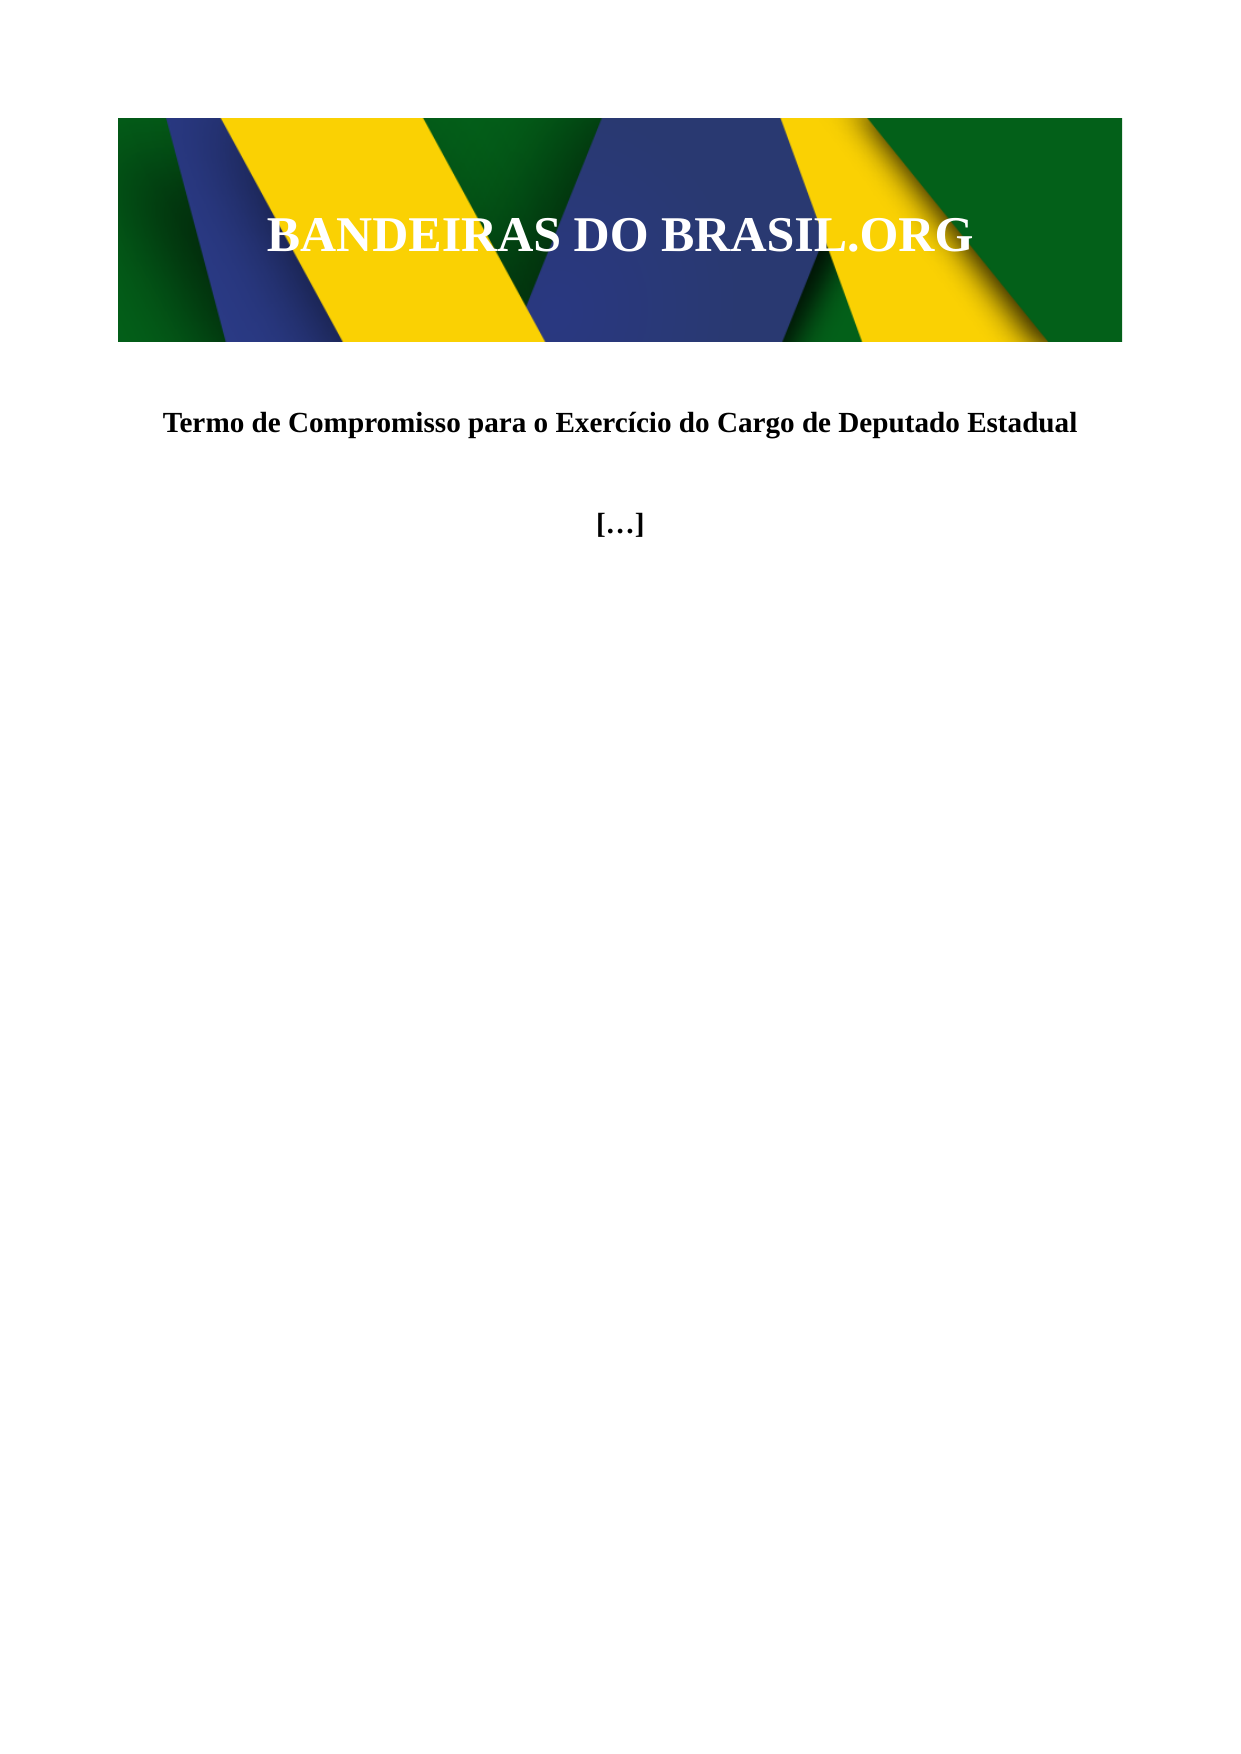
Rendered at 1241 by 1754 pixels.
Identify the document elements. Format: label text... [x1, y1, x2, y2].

text […] [118, 506, 1122, 540]
picture [118, 118, 1123, 342]
text Termo de Compromisso para o Exercício do Cargo de Deputado Estadual [118, 406, 1122, 439]
